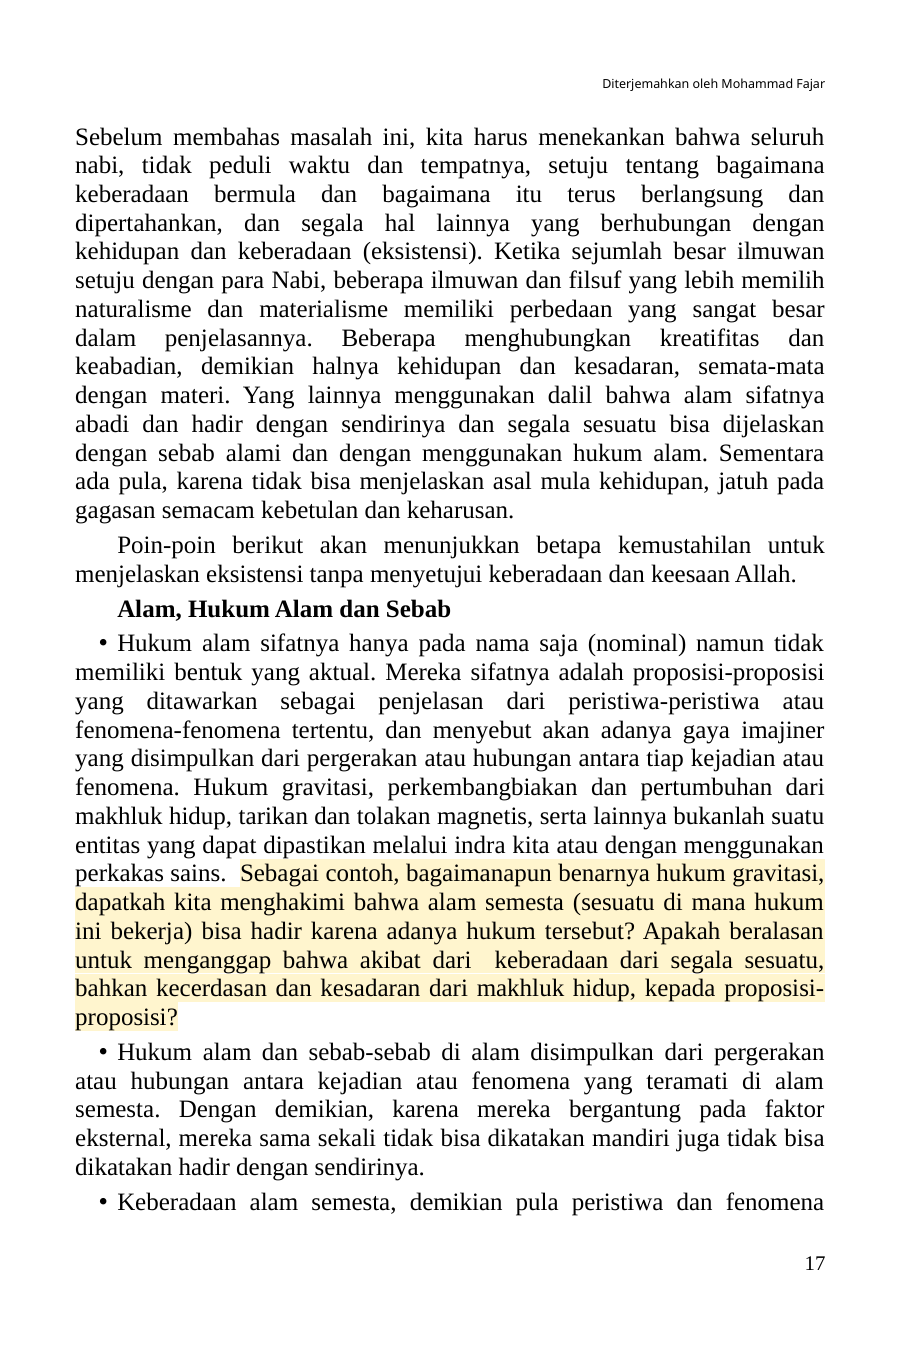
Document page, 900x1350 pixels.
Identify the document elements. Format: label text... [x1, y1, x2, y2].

list Keberadaan alam semesta, demikian pula peristiwa dan fenomena [75, 1187, 825, 1216]
list Hukum alam dan sebab-sebab di alam disimpulkan dari pergerakan atau hubungan antara kejadian atau fenomena yang teramati di alam semesta. Dengan demikian, karena mereka bergantung pada faktor eksternal, mereka sama sekali tidak bisa dikatakan mandiri juga tidak bisa dikatakan hadir dengan sendirinya. [75, 1037, 825, 1181]
text Sebelum membahas masalah ini, kita harus menekankan bahwa seluruh nabi, tidak peduli waktu dan tempatnya, setuju tentang bagaimana keberadaan bermula dan bagaimana itu terus berlangsung dan dipertahankan, dan segala hal lainnya yang berhubungan dengan kehidupan dan keberadaan (eksistensi). Ketika sejumlah besar ilmuwan setuju dengan para Nabi, beberapa ilmuwan dan filsuf yang lebih memilih naturalisme dan materialisme memiliki perbedaan yang sangat besar dalam penjelasannya. Beberapa menghubungkan kreatifitas dan keabadian, demikian halnya kehidupan dan kesadaran, semata-mata dengan materi. Yang lainnya menggunakan dalil bahwa alam sifatnya abadi dan hadir dengan sendirinya dan segala sesuatu bisa dijelaskan dengan sebab alami dan dengan menggunakan hukum alam. Sementara ada pula, karena tidak bisa menjelaskan asal mula kehidupan, jatuh pada gagasan semacam kebetulan dan keharusan. [75, 122, 825, 524]
list Hukum alam sifatnya hanya pada nama saja (nominal) namun tidak memiliki bentuk yang aktual. Mereka sifatnya adalah proposisi-proposisi yang ditawarkan sebagai penjelasan dari peristiwa-peristiwa atau fenomena-fenomena tertentu, dan menyebut akan adanya gaya imajiner yang disimpulkan dari pergerakan atau hubungan antara tiap kejadian atau fenomena. Hukum gravitasi, perkembangbiakan dan pertumbuhan dari makhluk hidup, tarikan dan tolakan magnetis, serta lainnya bukanlah suatu entitas yang dapat dipastikan melalui indra kita atau dengan menggunakan perkakas sains. Sebagai contoh, bagaimanapun benarnya hukum gravitasi, dapatkah kita menghakimi bahwa alam semesta (sesuatu di mana hukum ini bekerja) bisa hadir karena adanya hukum tersebut? Apakah beralasan untuk menganggap bahwa akibat dari keberadaan dari segala sesuatu, bahkan kecerdasan dan kesadaran dari makhluk hidup, kepada proposisi-proposisi? [75, 628, 825, 1031]
text Alam, Hukum Alam dan Sebab [75, 594, 825, 622]
text Poin-poin berikut akan menunjukkan betapa kemustahilan untuk menjelaskan eksistensi tanpa menyetujui keberadaan dan keesaan Allah. [75, 530, 825, 588]
